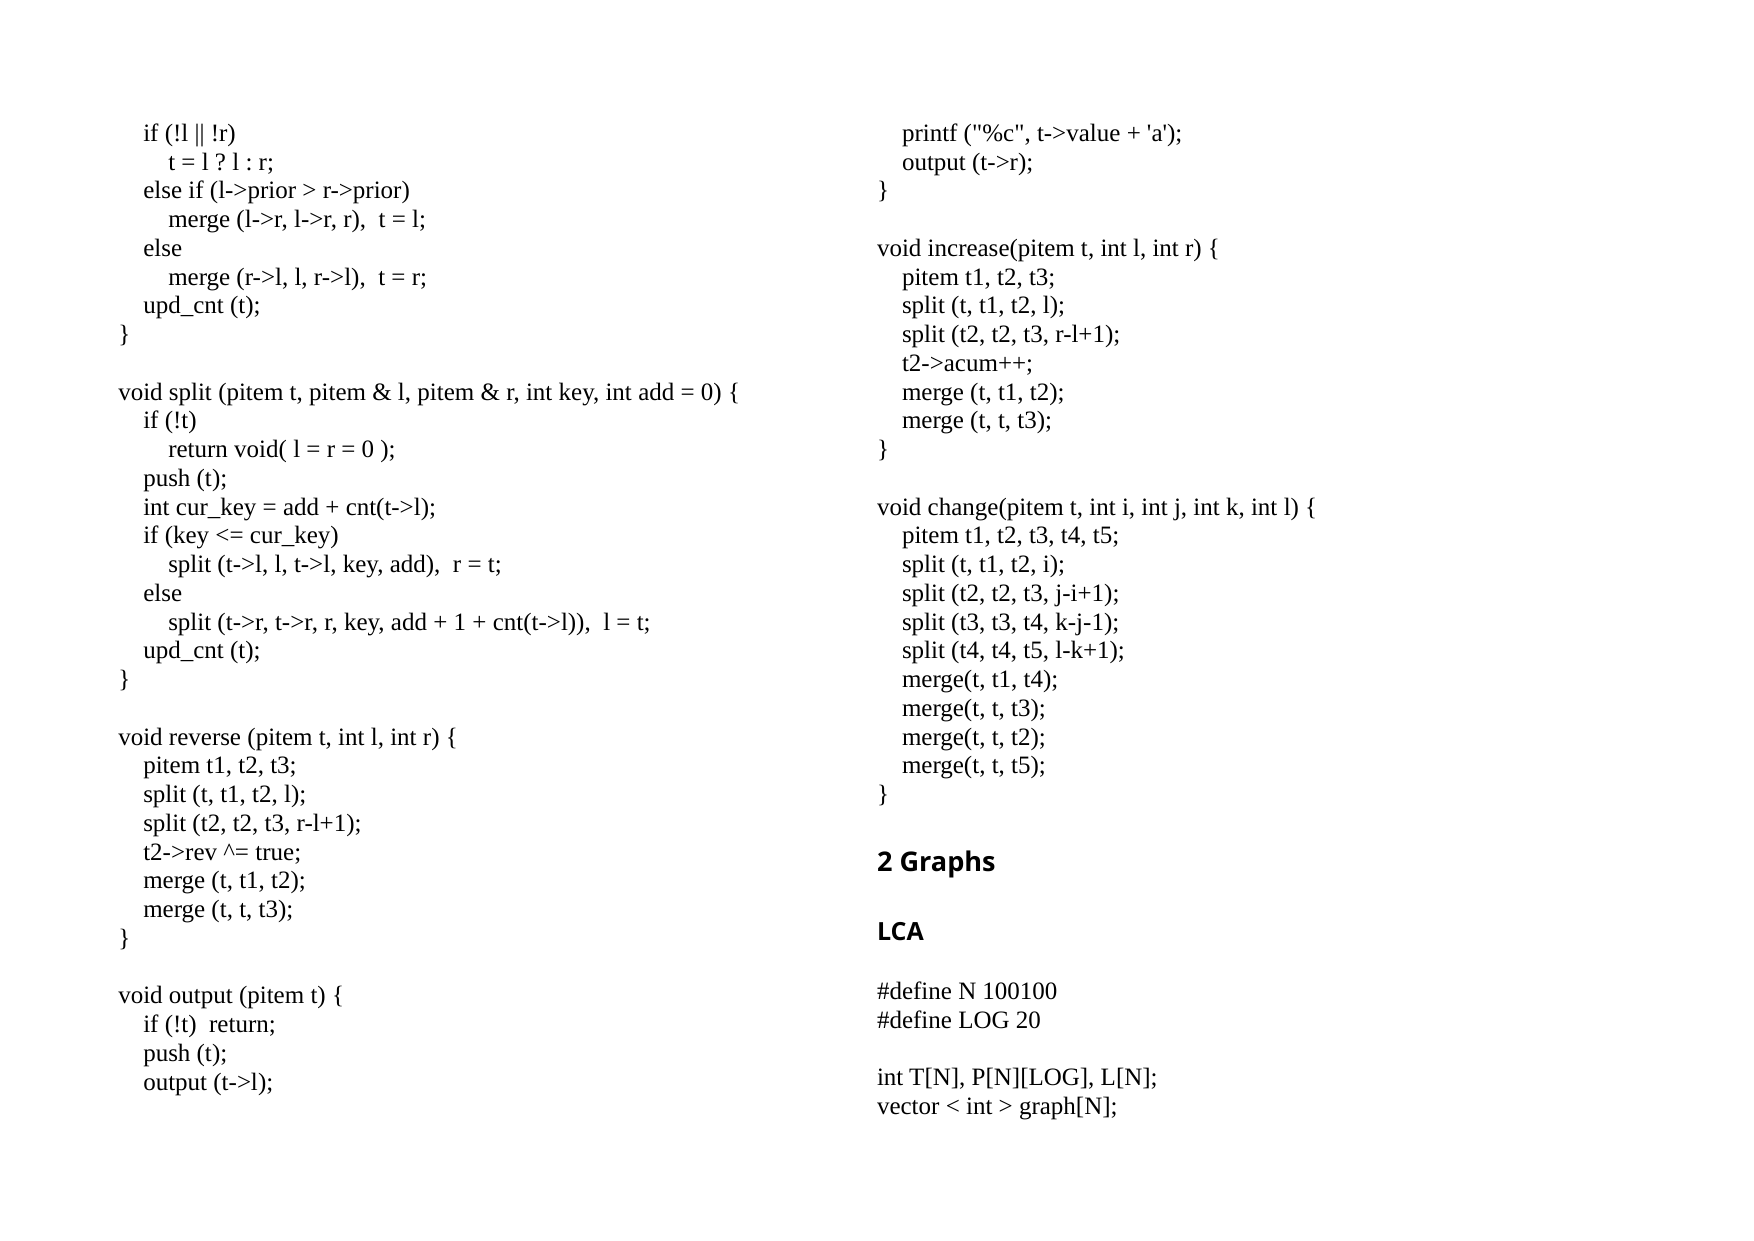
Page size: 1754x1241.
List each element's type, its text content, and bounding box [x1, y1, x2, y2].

text } [118, 923, 877, 952]
text split (t, t1, t2, i); [877, 549, 1635, 578]
text split (t->r, t->r, r, key, add + 1 + cnt(t->l)), l = t; [118, 607, 877, 636]
text merge (l->r, l->r, r), t = l; [118, 204, 877, 233]
text split (t, t1, t2, l); [877, 291, 1635, 319]
text } [877, 779, 1635, 808]
text split (t, t1, t2, l); [118, 779, 877, 808]
text push (t); [118, 1038, 877, 1067]
text split (t2, t2, t3, r-l+1); [877, 319, 1635, 348]
text LCA [877, 913, 1635, 947]
text t2->acum++; [877, 348, 1635, 377]
text if (!t) return; [118, 1009, 877, 1038]
text pitem t1, t2, t3, t4, t5; [877, 521, 1635, 549]
text void split (pitem t, pitem & l, pitem & r, int key, int add = 0) { [118, 377, 877, 406]
text merge (r->l, l, r->l), t = r; [118, 262, 877, 291]
text output (t->l); [118, 1067, 877, 1096]
text void reverse (pitem t, int l, int r) { [118, 722, 877, 751]
text void output (pitem t) { [118, 981, 877, 1009]
text merge(t, t, t2); [877, 722, 1635, 751]
text } [118, 319, 877, 348]
text else [118, 233, 877, 262]
text t2->rev ^= true; [118, 837, 877, 866]
text printf ("%c", t->value + 'a'); [877, 118, 1635, 147]
text } [877, 434, 1635, 463]
text void change(pitem t, int i, int j, int k, int l) { [877, 492, 1635, 521]
text split (t2, t2, t3, r-l+1); [118, 808, 877, 837]
text split (t2, t2, t3, j-i+1); [877, 578, 1635, 607]
text merge (t, t1, t2); [118, 866, 877, 894]
text else if (l->prior > r->prior) [118, 176, 877, 204]
text output (t->r); [877, 147, 1635, 176]
text merge (t, t, t3); [118, 894, 877, 923]
text vector < int > graph[N]; [877, 1091, 1635, 1120]
text split (t->l, l, t->l, key, add), r = t; [118, 549, 877, 578]
text merge (t, t1, t2); [877, 377, 1635, 406]
text merge (t, t, t3); [877, 406, 1635, 434]
text merge(t, t, t5); [877, 751, 1635, 779]
text } [118, 664, 877, 693]
text void increase(pitem t, int l, int r) { [877, 233, 1635, 262]
text if (!l || !r) [118, 118, 877, 147]
text pitem t1, t2, t3; [877, 262, 1635, 291]
text upd_cnt (t); [118, 636, 877, 664]
text return void( l = r = 0 ); [118, 434, 877, 463]
text merge(t, t, t3); [877, 693, 1635, 722]
text int T[N], P[N][LOG], L[N]; [877, 1062, 1635, 1091]
text int cur_key = add + cnt(t->l); [118, 492, 877, 521]
text upd_cnt (t); [118, 291, 877, 319]
text } [877, 176, 1635, 204]
text #define LOG 20 [877, 1005, 1635, 1033]
text push (t); [118, 463, 877, 492]
text split (t3, t3, t4, k-j-1); [877, 607, 1635, 636]
text #define N 100100 [877, 976, 1635, 1005]
text merge(t, t1, t4); [877, 664, 1635, 693]
text 2 Graphs [877, 842, 1635, 879]
text if (key <= cur_key) [118, 521, 877, 549]
text t = l ? l : r; [118, 147, 877, 176]
text if (!t) [118, 406, 877, 434]
text split (t4, t4, t5, l-k+1); [877, 636, 1635, 664]
text else [118, 578, 877, 607]
text pitem t1, t2, t3; [118, 751, 877, 779]
